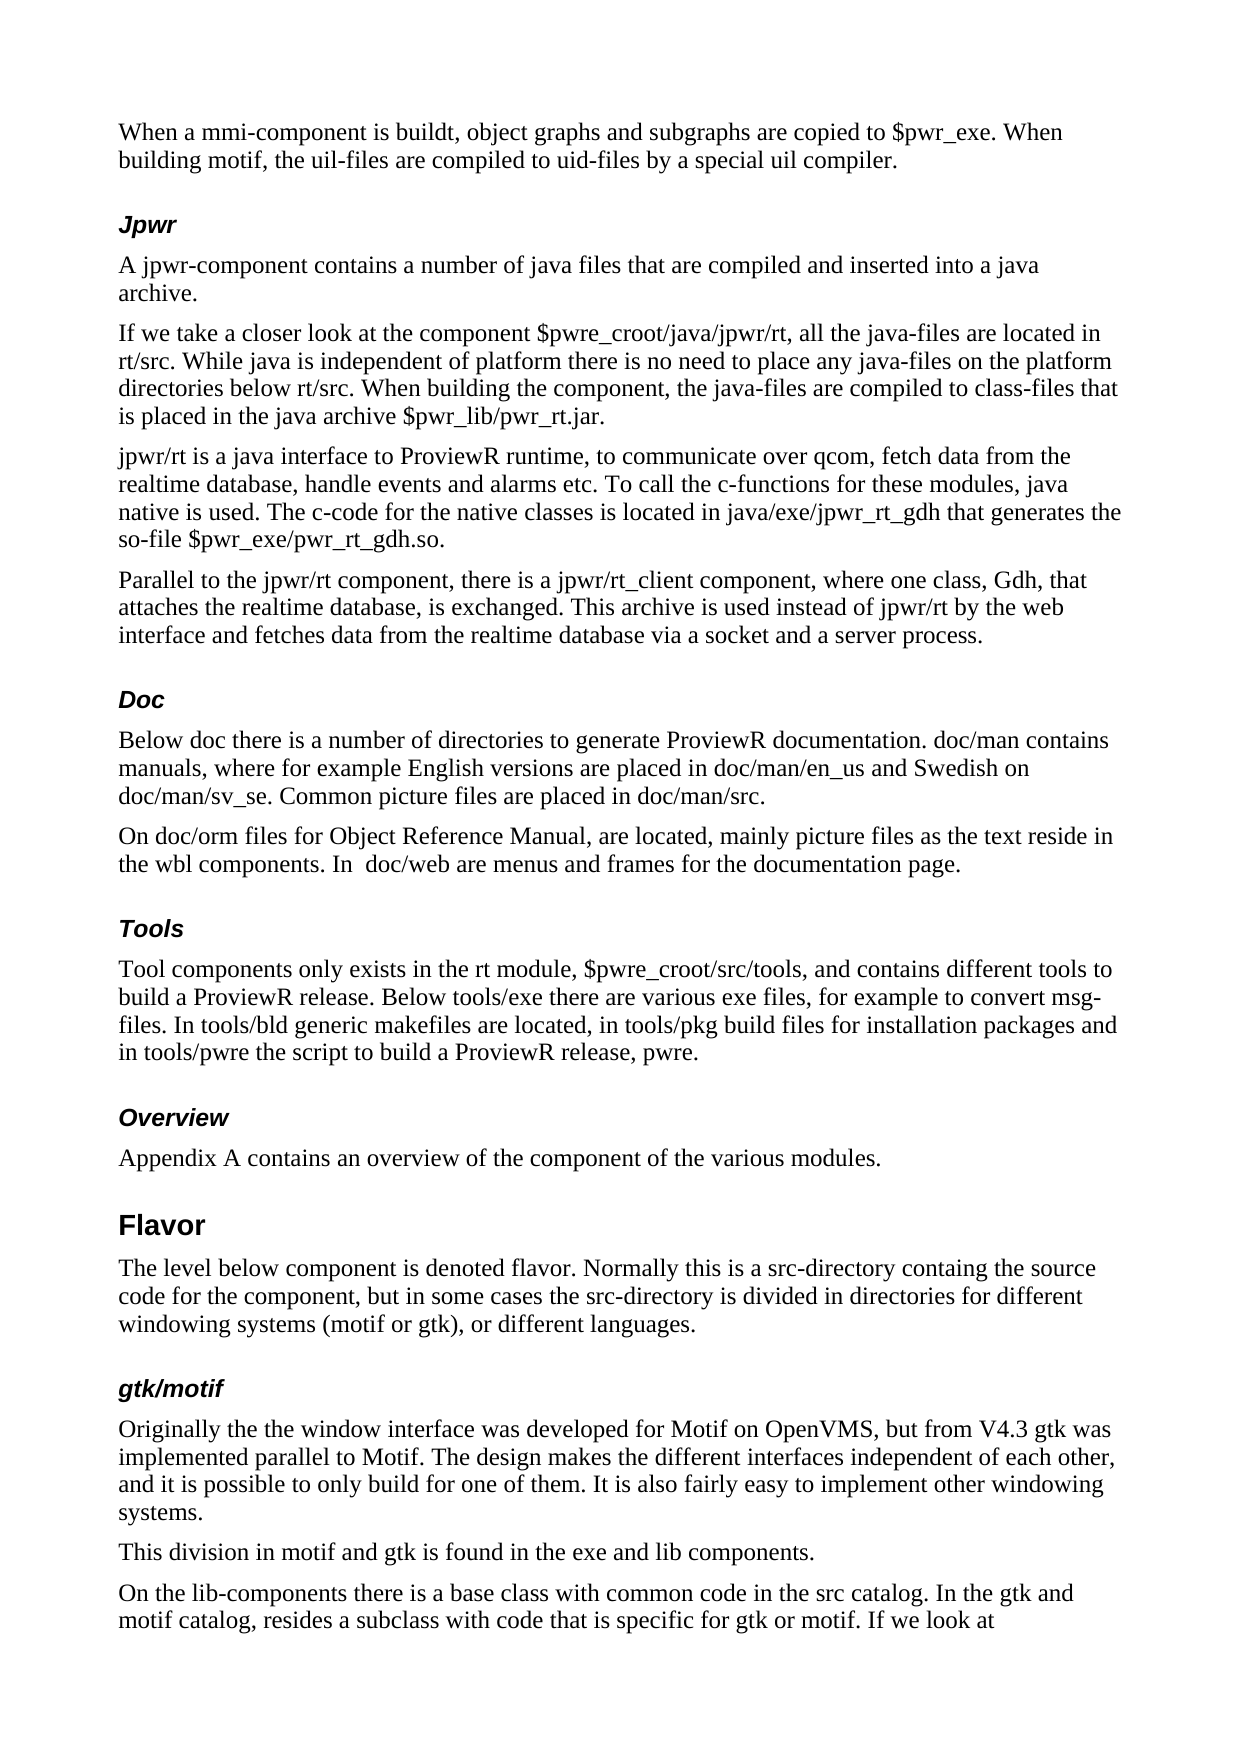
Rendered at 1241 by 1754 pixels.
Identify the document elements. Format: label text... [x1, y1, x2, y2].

text Below doc there is a number of directories to generate ProviewR documentation. doc/man contains manuals, where for example English versions are placed in doc/man/en_us and Swedish on doc/man/sv_se. Common picture files are placed in doc/man/src. [118, 727, 1122, 810]
text On the lib-components there is a base class with common code in the src catalog. In the gtk and motif catalog, resides a subclass with code that is specific for gtk or motif. If we look at [118, 1579, 1122, 1634]
subtitle Flavor [118, 1209, 1122, 1242]
subtitle Jpwr [118, 211, 1122, 239]
subtitle gtk/motif [118, 1375, 1122, 1403]
text When a mmi-component is buildt, object graphs and subgraphs are copied to $pwr_exe. When building motif, the uil-files are compiled to uid-files by a special uil compiler. [118, 118, 1122, 173]
text On doc/orm files for Object Reference Manual, are located, mainly picture files as the text reside in the wbl components. In doc/web are menus and frames for the documentation page. [118, 822, 1122, 878]
text Appendix A contains an overview of the component of the various modules. [118, 1144, 1122, 1172]
text The level below component is denoted flavor. Normally this is a src-directory containg the source code for the component, but in some cases the src-directory is divided in directories for different windowing systems (motif or gtk), or different languages. [118, 1254, 1122, 1337]
subtitle Doc [118, 686, 1122, 714]
text jpwr/rt is a java interface to ProviewR runtime, to communicate over qcom, fetch data from the realtime database, handle events and alarms etc. To call the c-functions for these modules, java native is used. The c-code for the native classes is located in java/exe/jpwr_rt_gdh that generates the so-file $pwr_exe/pwr_rt_gdh.so. [118, 442, 1122, 553]
text Parallel to the jpwr/rt component, there is a jpwr/rt_client component, where one class, Gdh, that attaches the realtime database, is exchanged. This archive is used instead of jpwr/rt by the web interface and fetches data from the realtime database via a socket and a server process. [118, 566, 1122, 649]
subtitle Tools [118, 915, 1122, 943]
text A jpwr-component contains a number of java files that are compiled and inserted into a java archive. [118, 251, 1122, 307]
text If we take a closer look at the component $pwre_croot/java/jpwr/rt, all the java-files are located in rt/src. While java is independent of platform there is no need to place any java-files on the platform directories below rt/src. When building the component, the java-files are compiled to class-files that is placed in the java archive $pwr_lib/pwr_rt.jar. [118, 319, 1122, 430]
text Tool components only exists in the rt module, $pwre_croot/src/tools, and contains different tools to build a ProviewR release. Below tools/exe there are various exe files, for example to convert msg-files. In tools/bld generic makefiles are located, in tools/pkg build files for installation packages and in tools/pwre the script to build a ProviewR release, pwre. [118, 955, 1122, 1066]
text Originally the the window interface was developed for Motif on OpenVMS, but from V4.3 gtk was implemented parallel to Motif. The design makes the different interfaces independent of each other, and it is possible to only build for one of them. It is also fairly easy to implement other windowing systems. [118, 1415, 1122, 1526]
text This division in motif and gtk is found in the exe and lib components. [118, 1538, 1122, 1566]
subtitle Overview [118, 1104, 1122, 1131]
